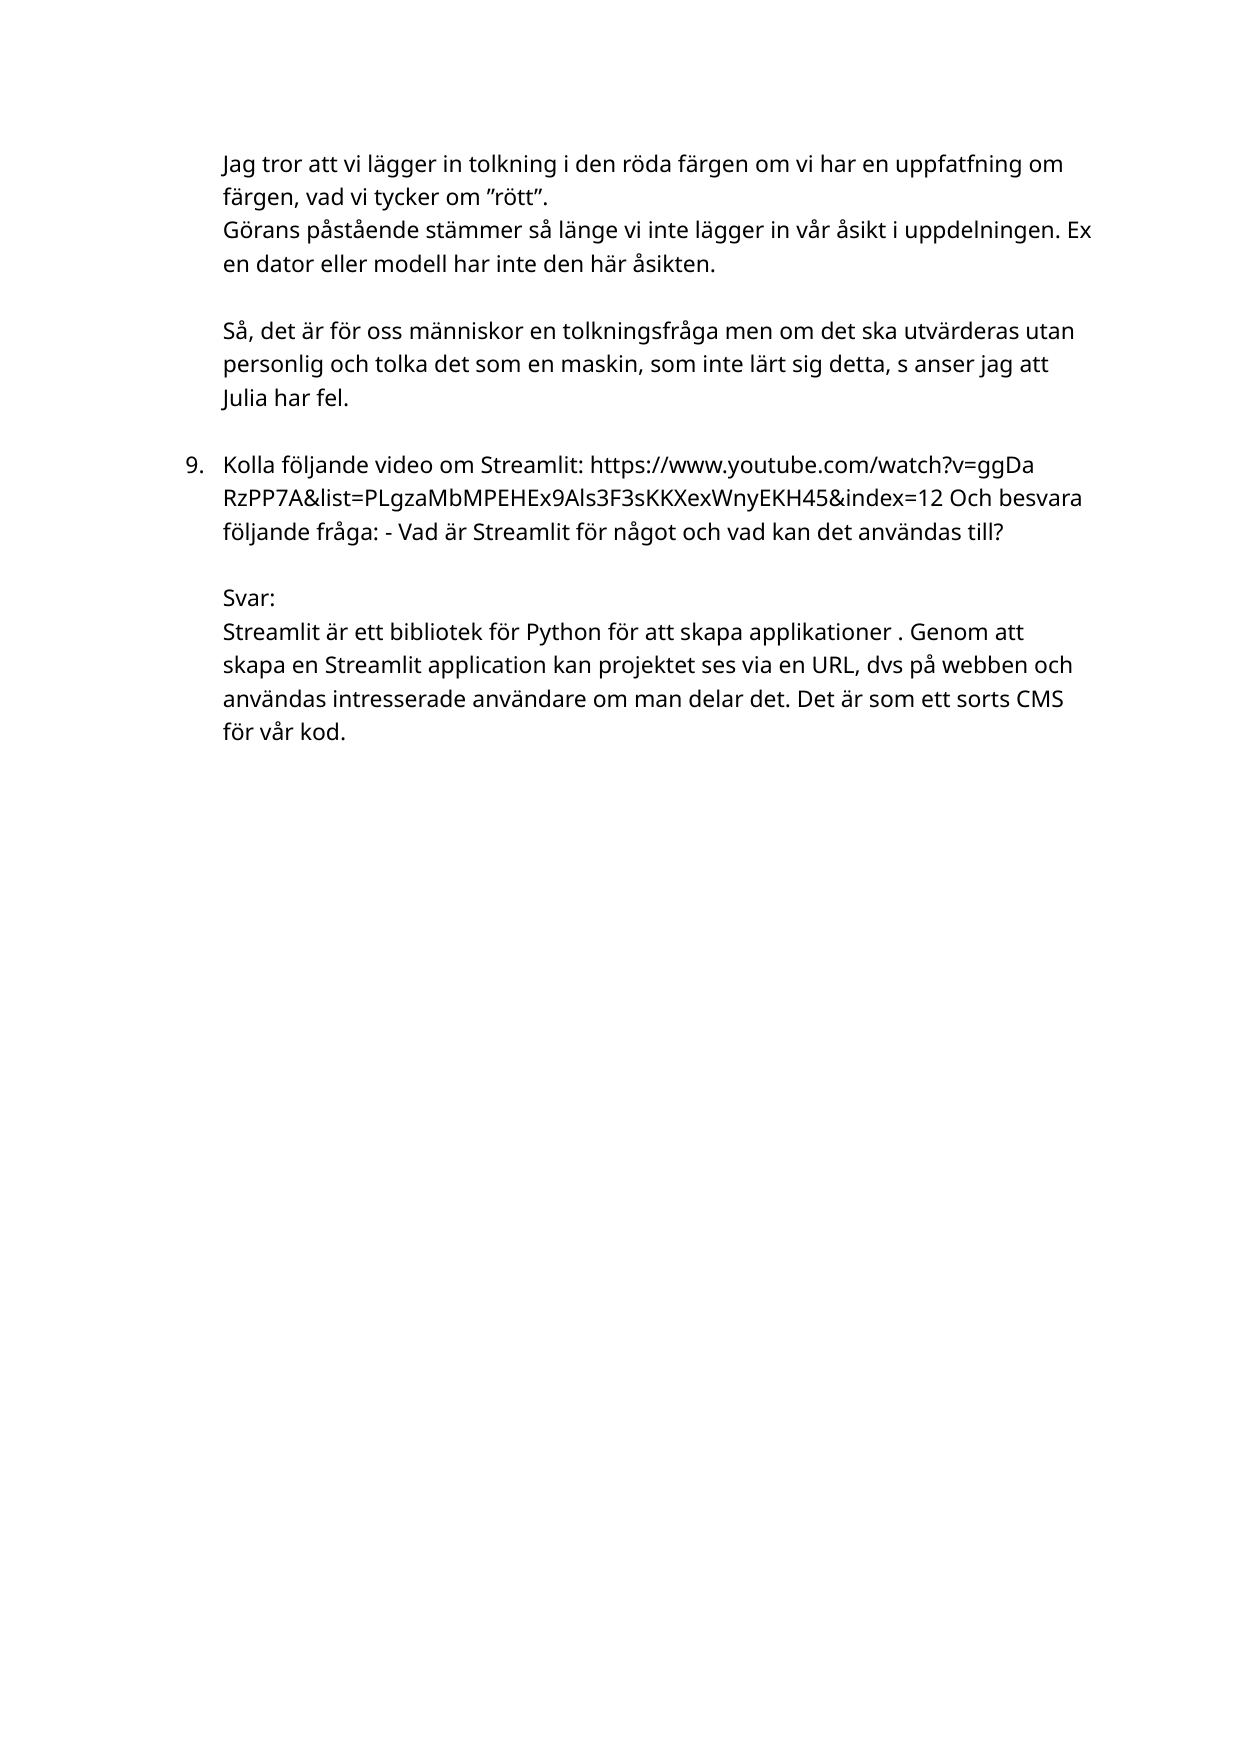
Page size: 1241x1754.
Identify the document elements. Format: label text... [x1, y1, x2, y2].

list Så, det är för oss människor en tolkningsfråga men om det ska utvärderas utan personlig och tolka det som en maskin, som inte lärt sig detta, s anser jag att Julia har fel. [223, 315, 1093, 413]
list Jag tror att vi lägger in tolkning i den röda färgen om vi har en uppfatfning om färgen, vad vi tycker om ”rött”. Görans påstående stämmer så länge vi inte lägger in vår åsikt i uppdelningen. Ex en dator eller modell har inte den här åsikten. [223, 148, 1093, 279]
list Svar: [223, 582, 1093, 613]
list Kolla följande video om Streamlit: https://www.youtube.com/watch?v=ggDa RzPP7A&list=PLgzaMbMPEHEx9Als3F3sKKXexWnyEKH45&index=12 Och besvara följande fråga: - Vad är Streamlit för något och vad kan det användas till? [185, 448, 1093, 547]
list Streamlit är ett bibliotek för Python för att skapa applikationer . Genom att skapa en Streamlit application kan projektet ses via en URL, dvs på webben och användas intresserade användare om man delar det. Det är som ett sorts CMS för vår kod. [223, 616, 1093, 747]
